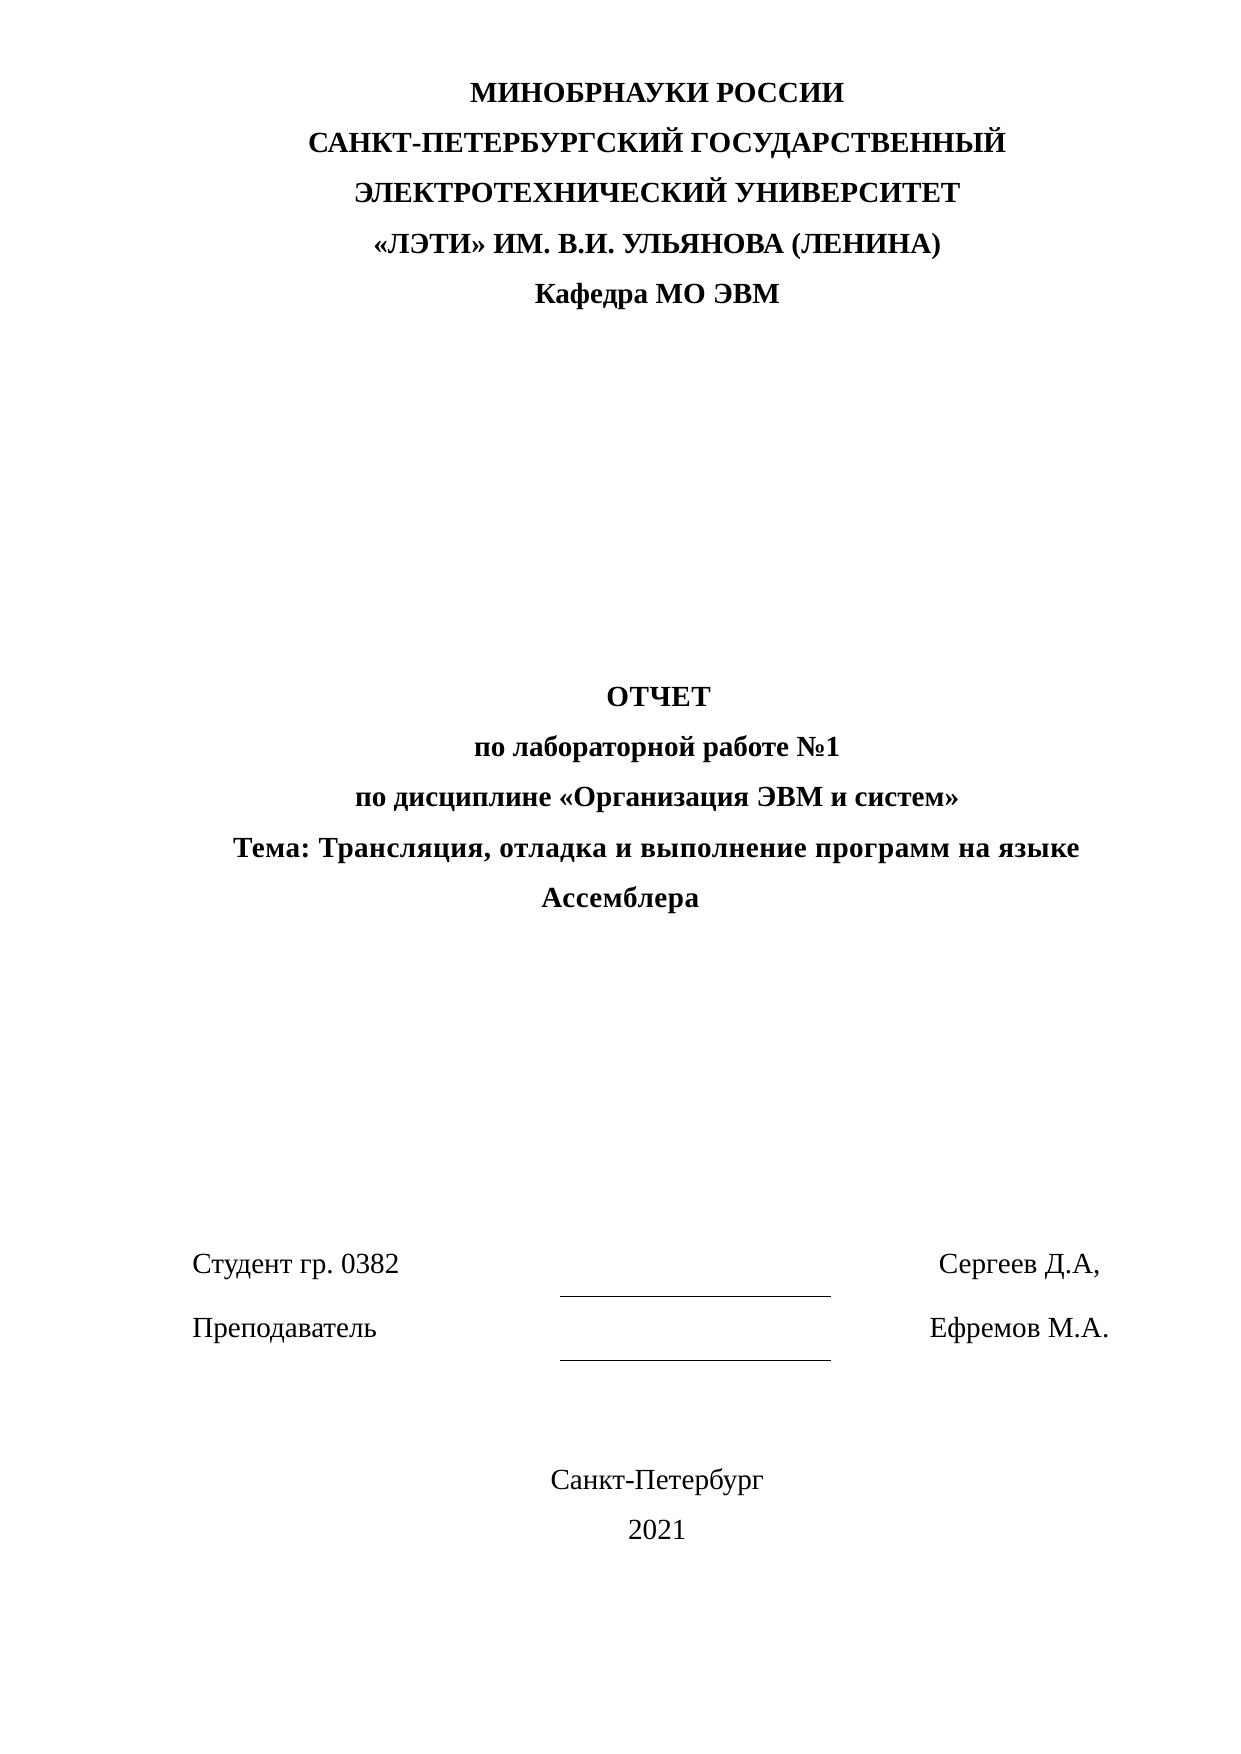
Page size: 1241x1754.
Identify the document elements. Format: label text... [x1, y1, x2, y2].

text отчет [118, 679, 1122, 712]
text Санкт-Петербургский государственный [118, 125, 1122, 159]
text 2021 [118, 1512, 1122, 1546]
text «ЛЭТИ» им. В.И. Ульянова (Ленина) [118, 226, 1122, 259]
table_cell [560, 1297, 831, 1360]
text Санкт-Петербург [118, 1462, 1122, 1495]
table_header Сергеев Д.А, [831, 1232, 1133, 1296]
table_cell Ефремов М.А. [831, 1296, 1133, 1360]
text по лабораторной работе №1 [118, 729, 1122, 763]
text Тема: Трансляция, отладка и выполнение программ на языке Ассемблера [118, 830, 1122, 913]
table_header Студент гр. 0382 [107, 1232, 560, 1296]
table_header [560, 1232, 831, 1296]
text электротехнический университет [118, 176, 1122, 209]
text по дисциплине «Организация ЭВМ и систем» [118, 779, 1122, 813]
table_cell Преподаватель [107, 1296, 560, 1360]
text Кафедра МО ЭВМ [118, 276, 1122, 310]
text МИНОБРНАУКИ РОССИИ [118, 75, 1122, 108]
